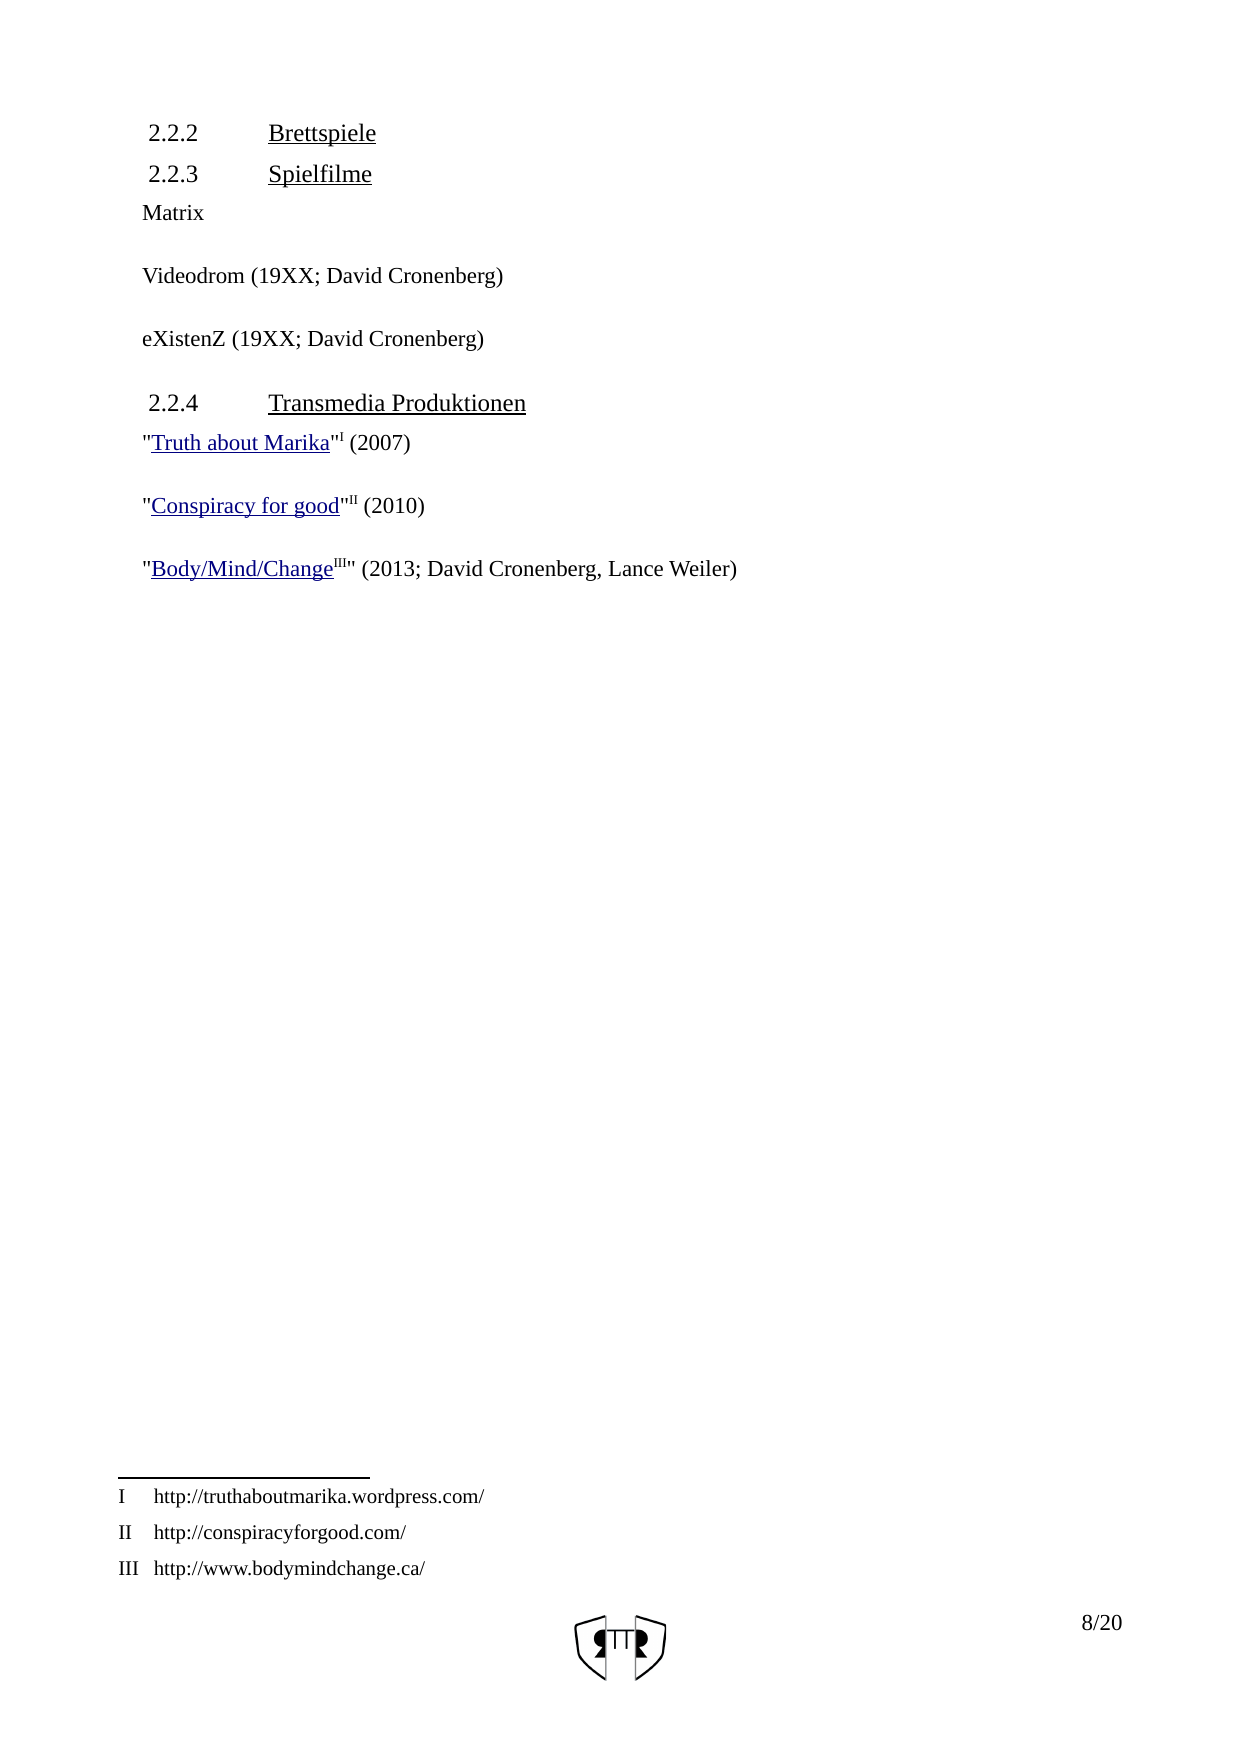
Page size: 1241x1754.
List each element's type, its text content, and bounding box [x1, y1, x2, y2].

subtitle Brettspiele [142, 118, 1122, 147]
text http://conspiracyforgood.com/ [118, 1520, 1122, 1544]
picture [574, 1615, 667, 1681]
subtitle Transmedia Produktionen [142, 388, 1122, 417]
text http://www.bodymindchange.ca/ [118, 1556, 1122, 1580]
text Matrix [142, 199, 1122, 226]
text http://truthaboutmarika.wordpress.com/ [118, 1484, 1122, 1508]
text "Truth about Marika" (2007) [142, 429, 1122, 455]
text "Body/Mind/Change" (2013; David Cronenberg, Lance Weiler) [142, 555, 1122, 582]
subtitle Spielfilme [142, 159, 1122, 187]
text eXistenZ (19XX; David Cronenberg) [142, 325, 1122, 352]
text Videodrom (19XX; David Cronenberg) [142, 262, 1122, 289]
text "Conspiracy for good" (2010) [142, 492, 1122, 518]
